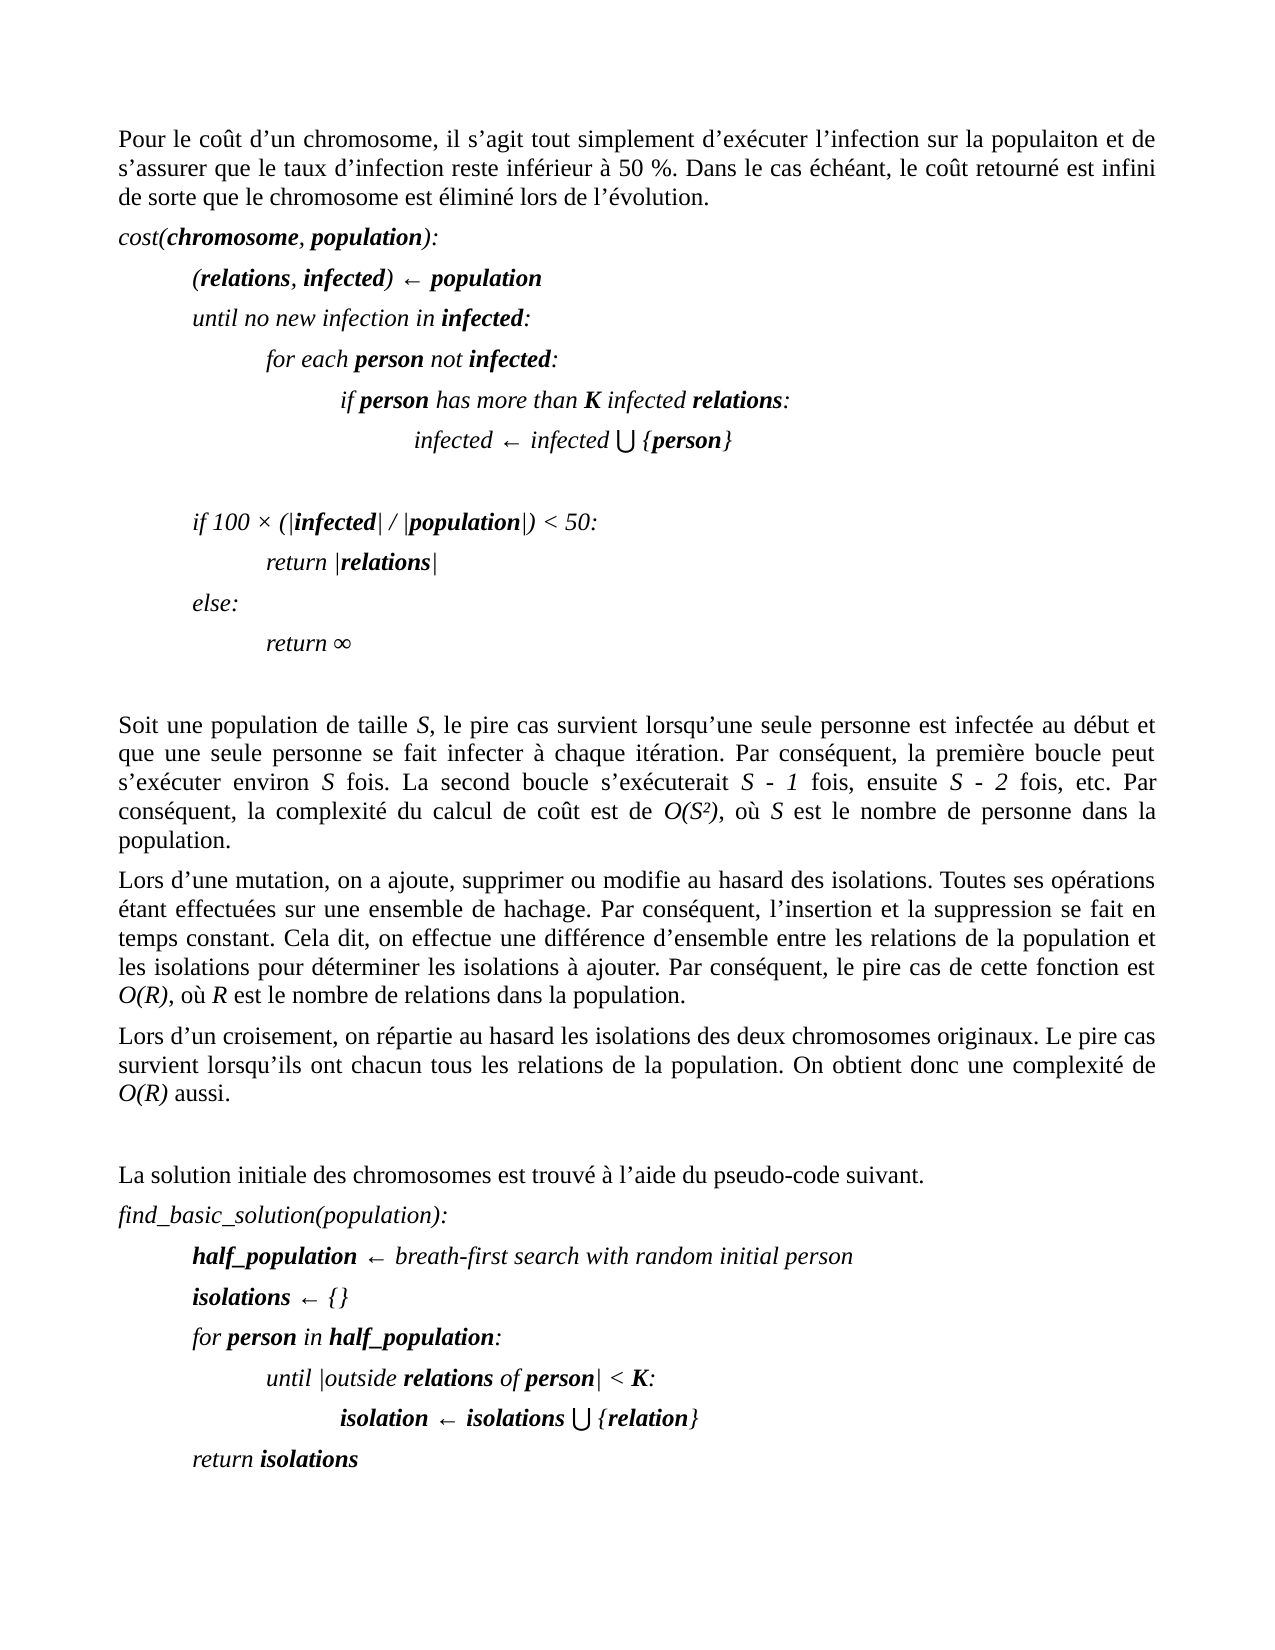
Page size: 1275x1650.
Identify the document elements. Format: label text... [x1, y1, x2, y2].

text infected ← infected ⋃ {person} [118, 425, 1157, 454]
text return |relations| [118, 547, 1157, 576]
text if 100 × (|infected| / |population|) < 50: [118, 507, 1157, 535]
text isolations ← {} [118, 1282, 1157, 1310]
text else: [118, 588, 1157, 617]
text if person has more than K infected relations: [118, 385, 1157, 413]
text for person in half_population: [118, 1322, 1157, 1351]
text for each person not infected: [118, 344, 1157, 373]
text isolation ← isolations ⋃ {relation} [118, 1403, 1157, 1432]
text Pour le coût d’un chromosome, il s’agit tout simplement d’exécuter l’infection sur la populaiton et de s’assurer que le taux d’infection reste inférieur à 50 %. Dans le cas échéant, le coût retourné est infini de sorte que le chromosome est éliminé lors de l’évolution. [118, 124, 1157, 210]
text Lors d’un croisement, on répartie au hasard les isolations des deux chromosomes originaux. Le pire cas survient lorsqu’ils ont chacun tous les relations de la population. On obtient donc une complexité de O(R) aussi. [118, 1021, 1157, 1107]
text until no new infection in infected: [118, 303, 1157, 332]
text cost(chromosome, population): [118, 222, 1157, 251]
text La solution initiale des chromosomes est trouvé à l’aide du pseudo-code suivant. [118, 1160, 1157, 1188]
text find_basic_solution(population): [118, 1200, 1157, 1229]
text half_population ← breath-first search with random initial person [118, 1241, 1157, 1270]
text until |outside relations of person| < K: [118, 1363, 1157, 1392]
text Soit une population de taille S, le pire cas survient lorsqu’une seule personne est infectée au début et que une seule personne se fait infecter à chaque itération. Par conséquent, la première boucle peut s’exécuter environ S fois. La second boucle s’exécuterait S - 1 fois, ensuite S - 2 fois, etc. Par conséquent, la complexité du calcul de coût est de O(S²), où S est le nombre de personne dans la population. [118, 710, 1157, 853]
text Lors d’une mutation, on a ajoute, supprimer ou modifie au hasard des isolations. Toutes ses opérations étant effectuées sur une ensemble de hachage. Par conséquent, l’insertion et la suppression se fait en temps constant. Cela dit, on effectue une différence d’ensemble entre les relations de la population et les isolations pour déterminer les isolations à ajouter. Par conséquent, le pire cas de cette fonction est O(R), où R est le nombre de relations dans la population. [118, 865, 1157, 1009]
text (relations, infected) ← population [118, 263, 1157, 292]
text return isolations [118, 1444, 1157, 1473]
text return ∞ [118, 628, 1157, 657]
